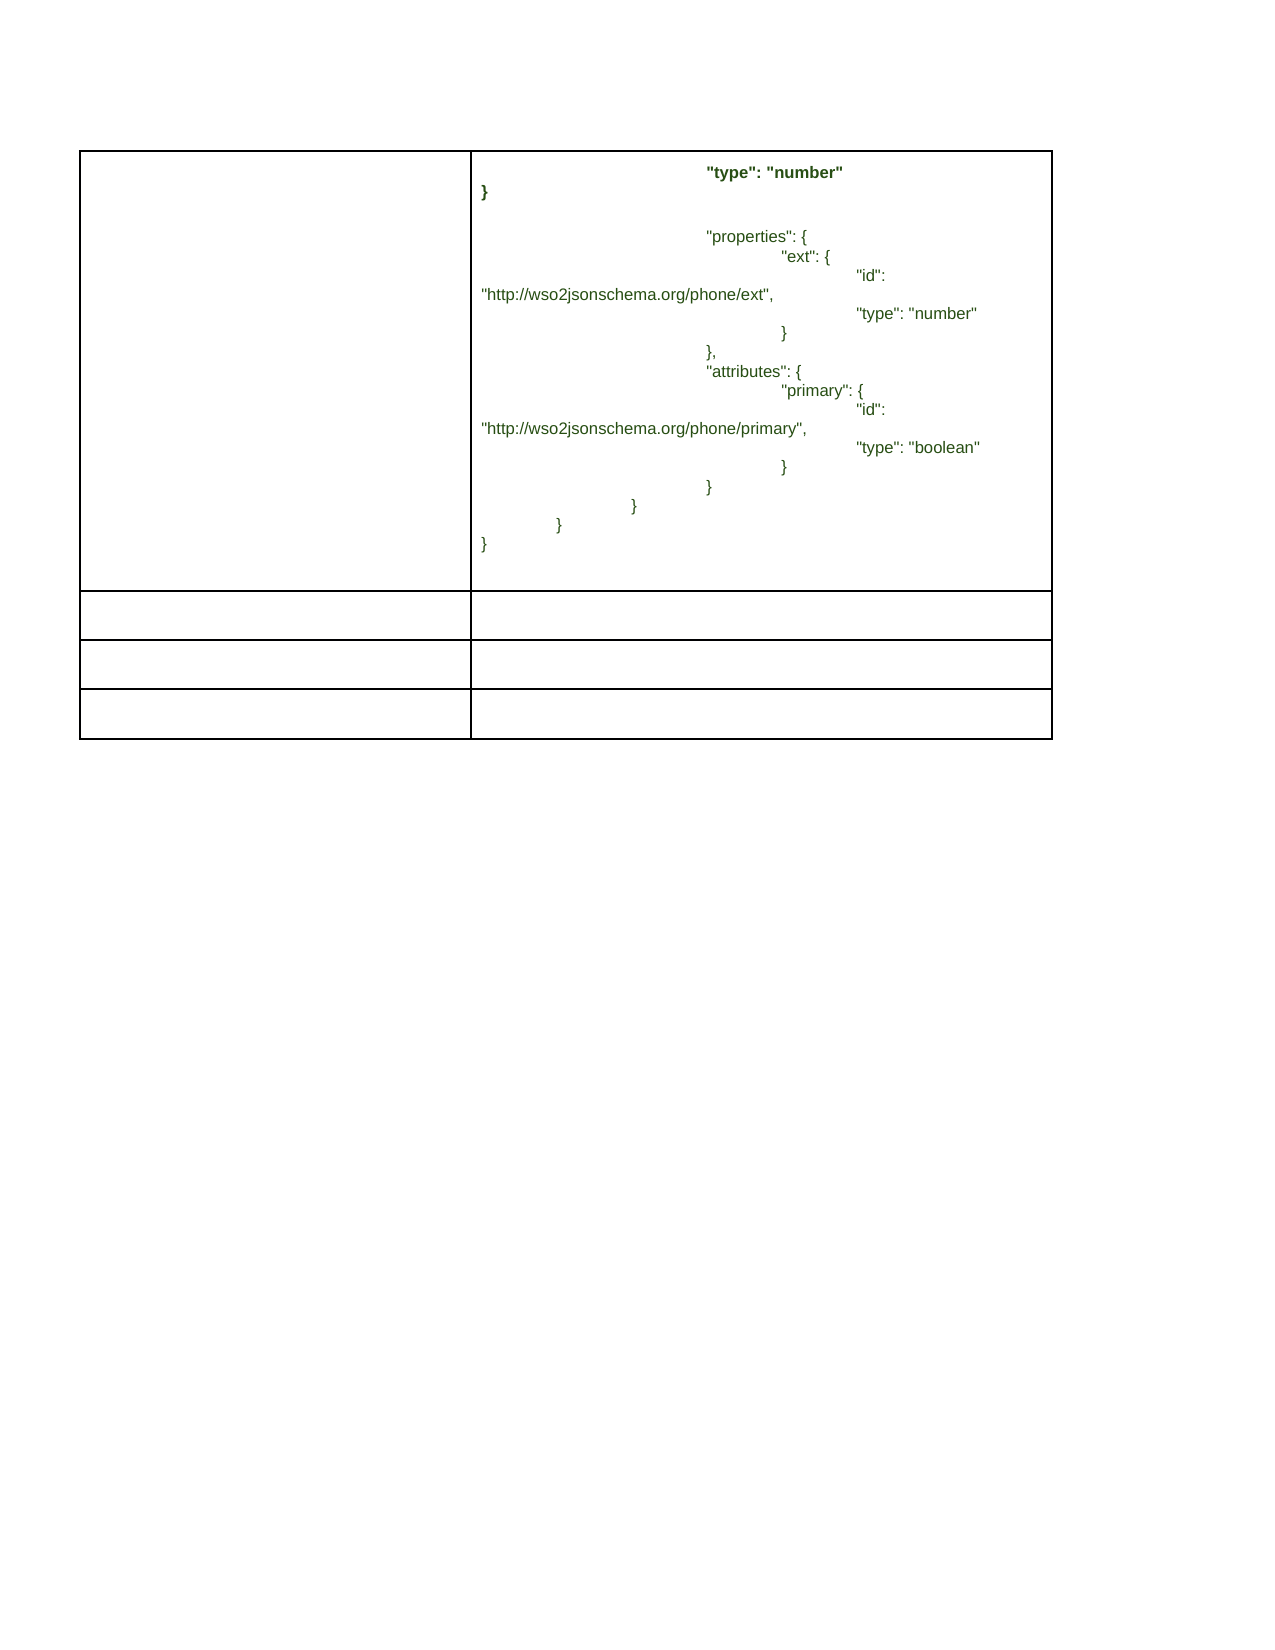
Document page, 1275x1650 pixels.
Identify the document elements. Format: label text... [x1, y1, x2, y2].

table_cell [472, 641, 1051, 688]
table_cell [81, 592, 470, 639]
table_cell [81, 152, 470, 590]
table_cell [81, 690, 470, 738]
table_cell "type": "number" } "properties": { "ext": { "id": "http://wso2jsonschema.org/phone/ext", "type": "number" } }, "attributes": { "primary": { "id": "http://wso2jsonschema.org/phone/primary", "type": "boolean" } } } } } [472, 152, 1051, 590]
table_cell [81, 641, 470, 688]
table_cell [472, 690, 1051, 738]
table_cell [472, 592, 1051, 639]
